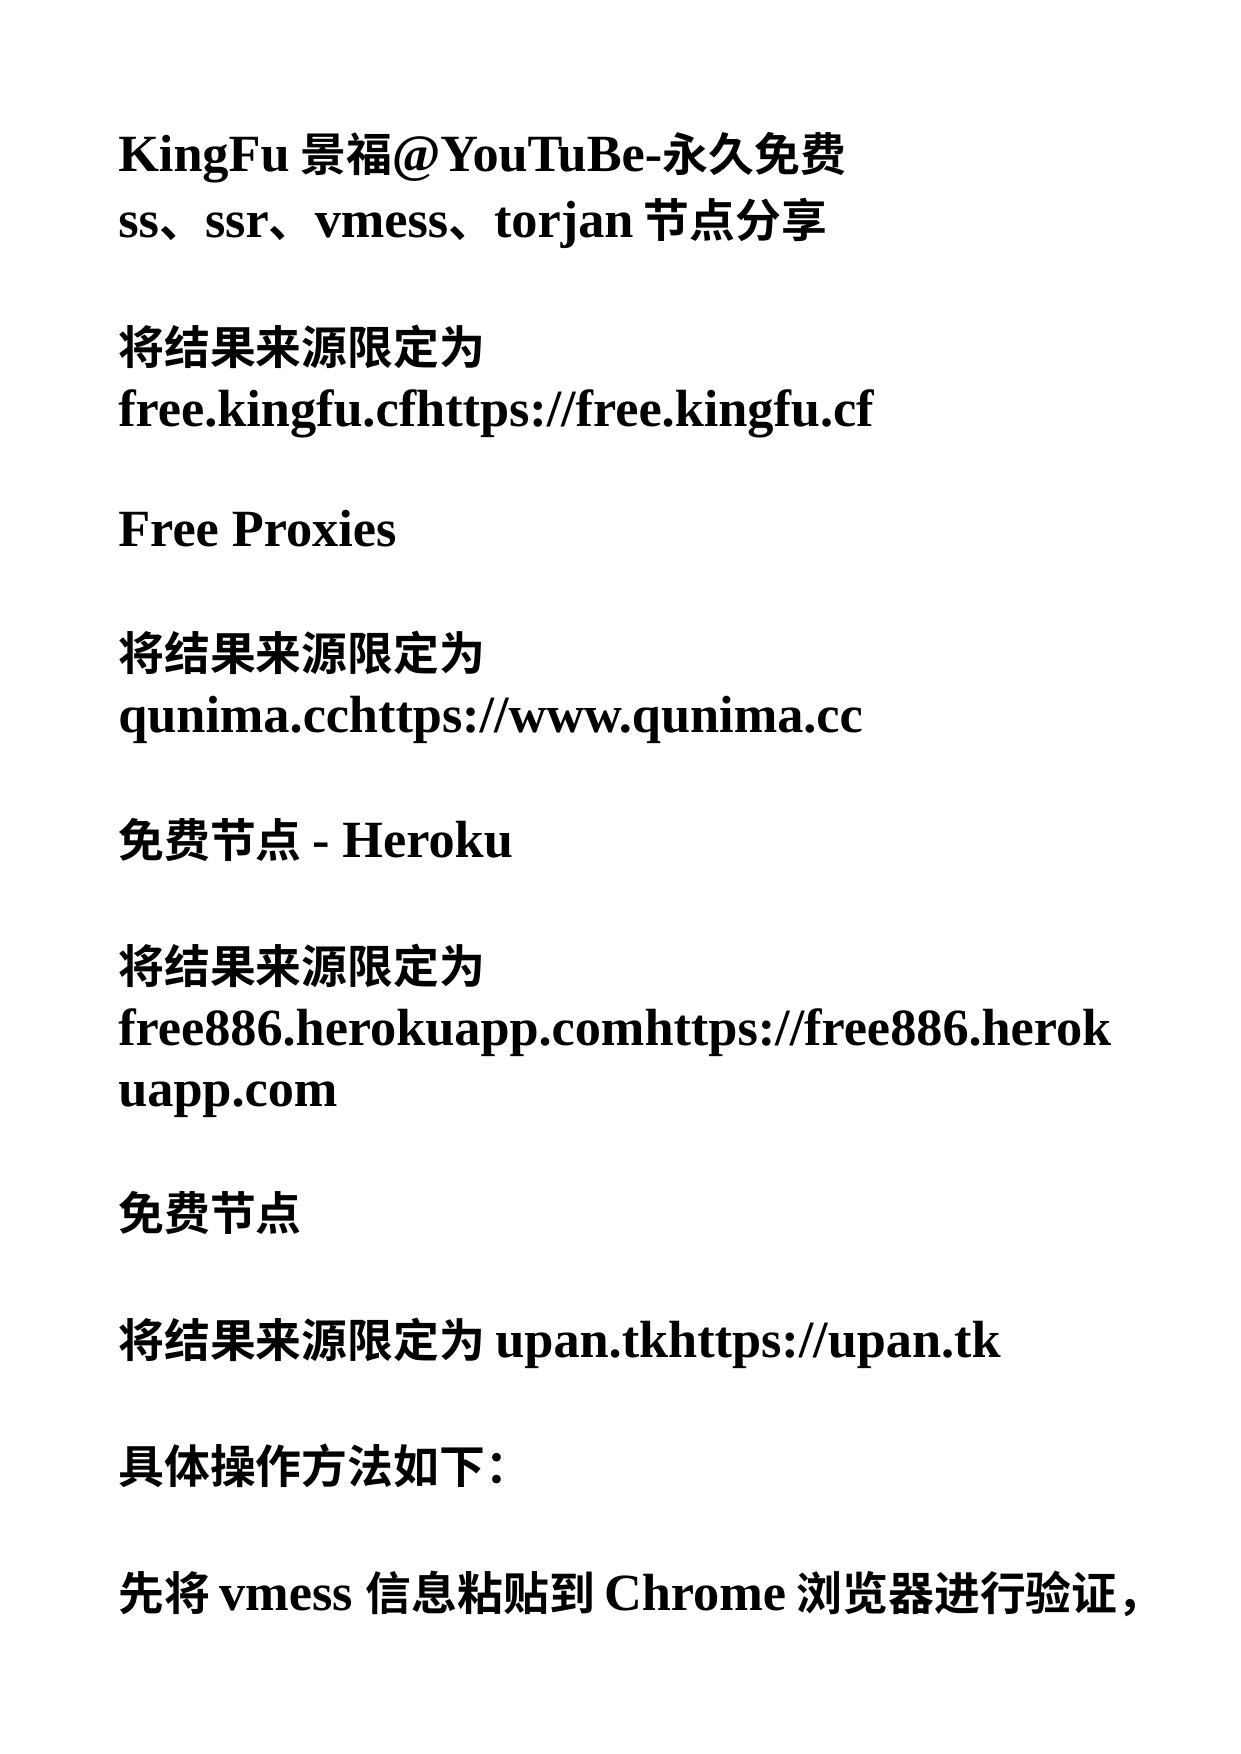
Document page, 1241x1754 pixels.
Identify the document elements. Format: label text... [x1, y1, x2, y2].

text 先将vmess 信息粘贴到Chrome浏览器进行验证， [118, 1557, 1122, 1623]
text 免费节点 [118, 1177, 1122, 1244]
text 将结果来源限定为 free.kingfu.cfhttps://free.kingfu.cf [118, 311, 1122, 437]
text 具体操作方法如下： [118, 1430, 1122, 1497]
text Free Proxies [118, 497, 1122, 558]
text 免费节点 - Heroku [118, 804, 1122, 871]
text 将结果来源限定为 qunima.cchttps://www.qunima.cc [118, 618, 1122, 744]
text 将结果来源限定为 upan.tkhttps://upan.tk [118, 1304, 1122, 1370]
text 将结果来源限定为 free886.herokuapp.comhttps://free886.herokuapp.com [118, 931, 1122, 1117]
text KingFu景福@YouTuBe-永久免费ss、ssr、vmess、torjan节点分享 [118, 118, 1122, 251]
